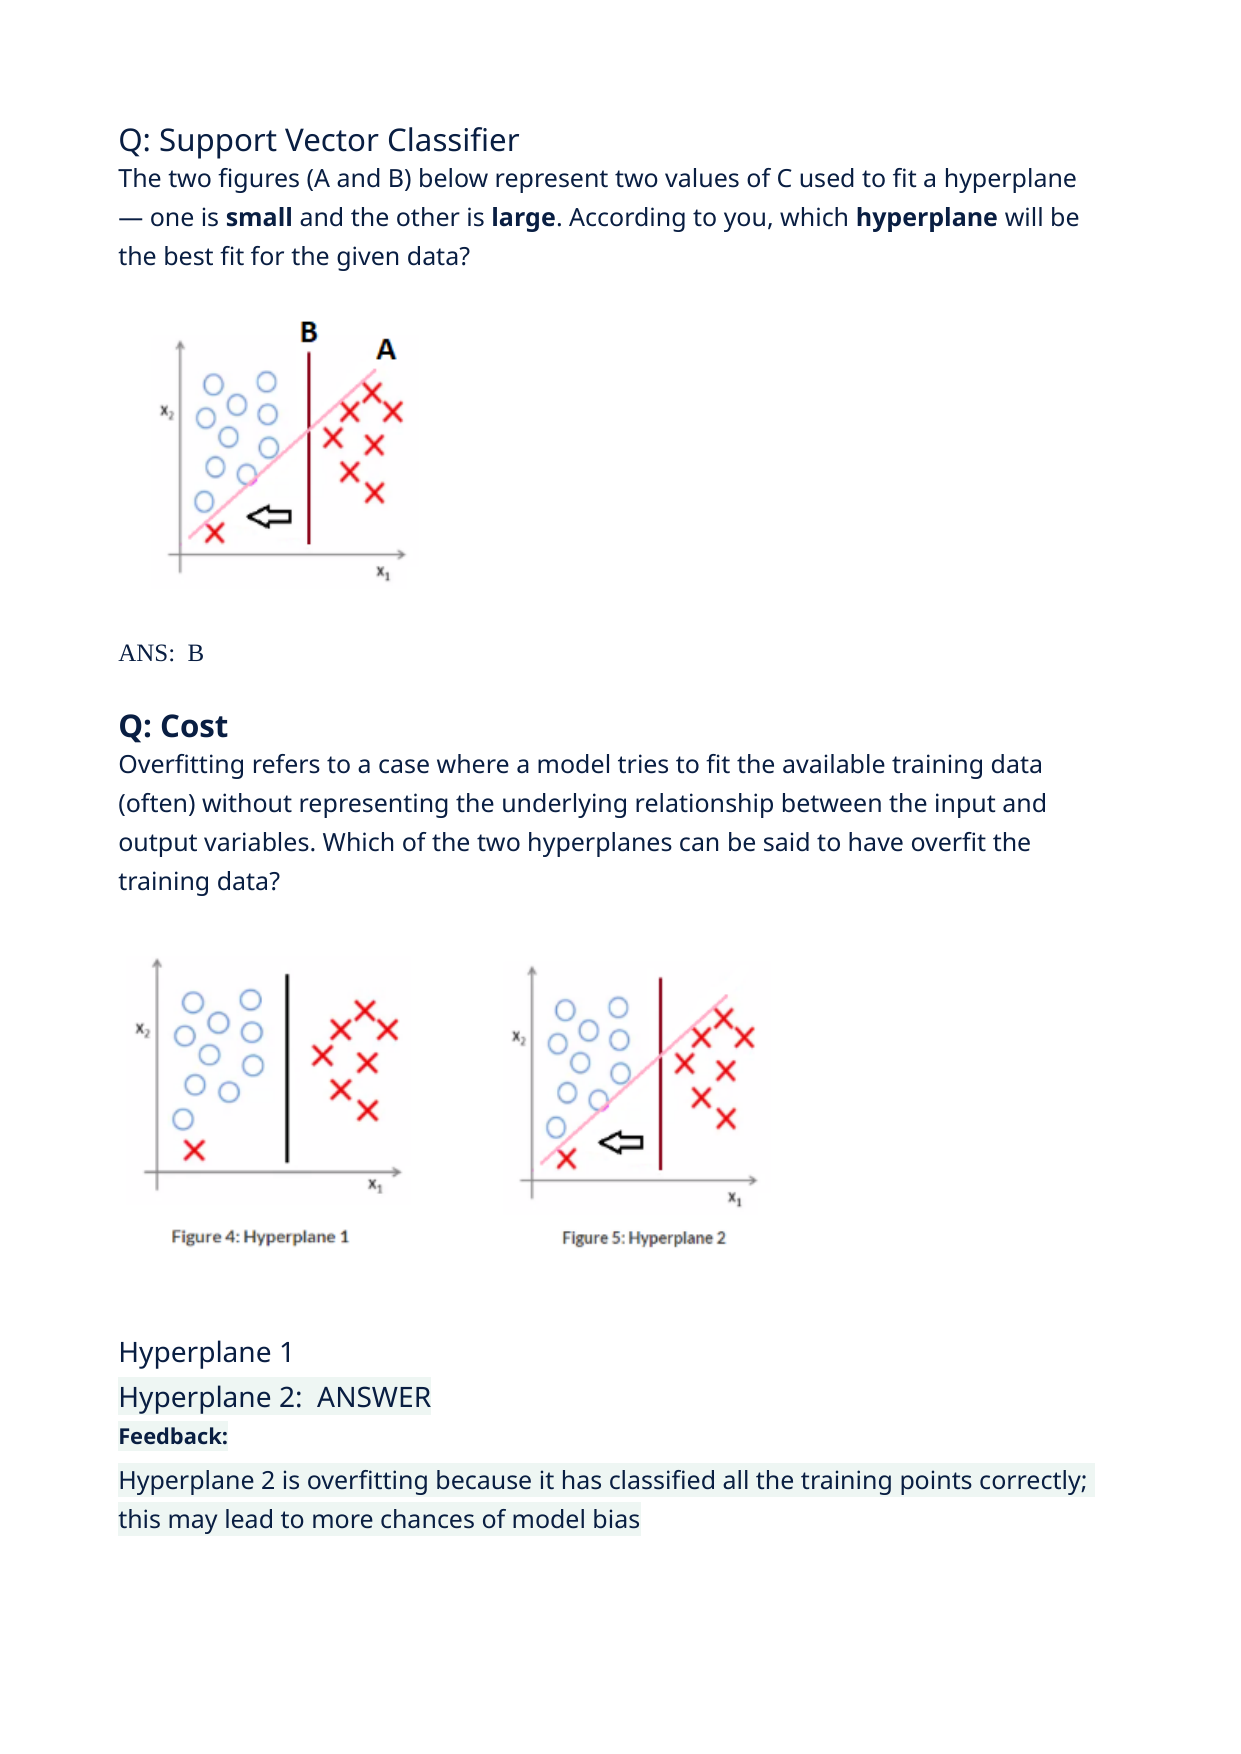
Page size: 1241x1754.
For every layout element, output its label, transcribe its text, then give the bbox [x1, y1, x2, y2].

text Feedback: [118, 1421, 1122, 1451]
text ANS: B [118, 638, 1122, 666]
text Hyperplane 2 is overfitting because it has classified all the training points correctly; this may lead to more chances of model bias [118, 1463, 1122, 1536]
text Overfitting refers to a case where a model tries to fit the available training data (often) without representing the underlying relationship between the input and output variables. Which of the two hyperplanes can be said to have overfit the training data? [118, 746, 1122, 898]
subtitle Q: Support Vector Classifier [118, 118, 1122, 161]
text Hyperplane 1 [118, 1333, 1122, 1371]
text Hyperplane 2: ANSWER [118, 1377, 1122, 1415]
subtitle Q: Cost [118, 704, 1122, 746]
text The two figures (A and B) below represent two values of C used to fit a hyperplane — one is small and the other is large. According to you, which hyperplane will be the best fit for the given data? [118, 161, 1122, 273]
